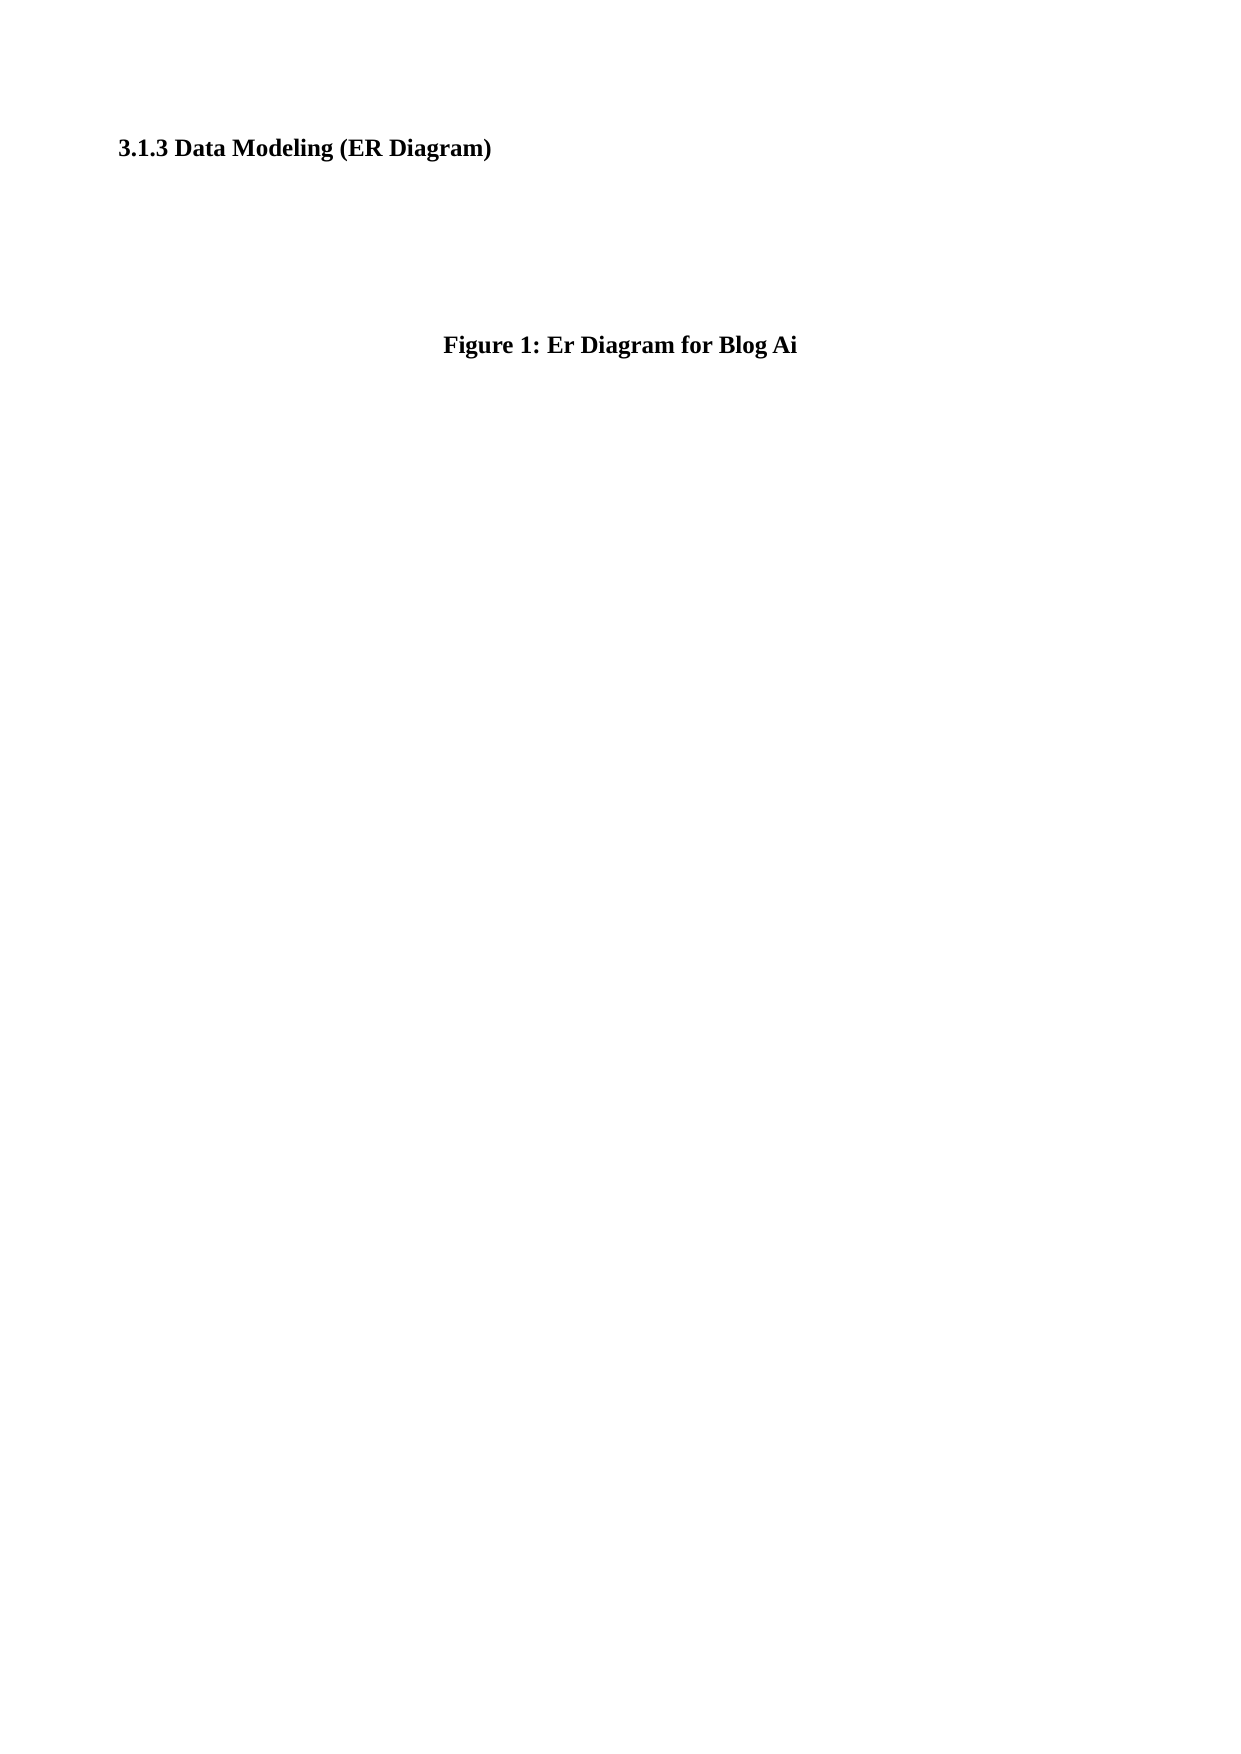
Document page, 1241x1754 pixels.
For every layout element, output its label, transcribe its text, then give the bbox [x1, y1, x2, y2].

subtitle 3.1.3 Data Modeling (ER Diagram) [118, 133, 1122, 161]
text Figure 1: Er Diagram for Blog Ai [118, 330, 1122, 359]
